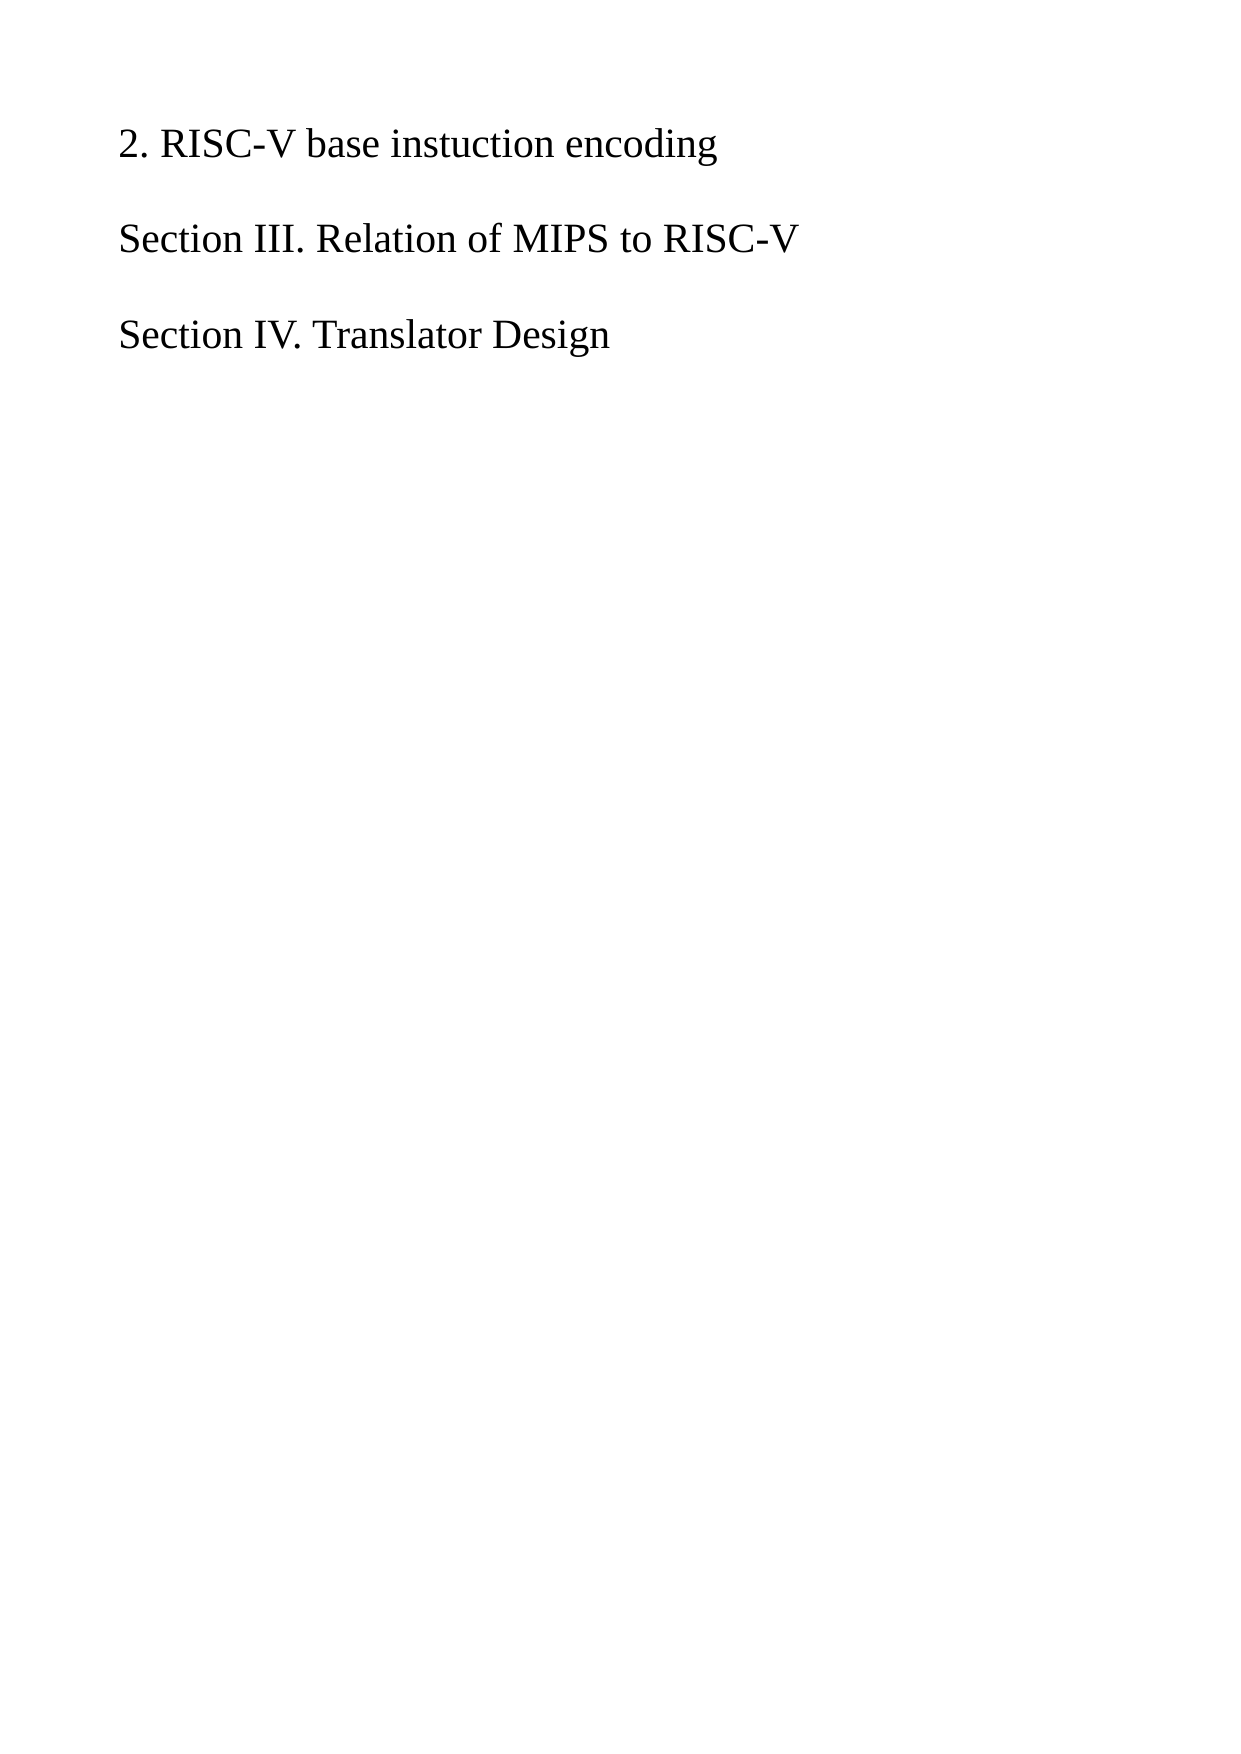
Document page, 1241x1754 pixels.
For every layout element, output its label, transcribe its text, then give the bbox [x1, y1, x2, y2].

text 2. RISC-V base instuction encoding [118, 118, 1122, 166]
text Section III. Relation of MIPS to RISC-V [118, 214, 1122, 262]
text Section IV. Translator Design [118, 310, 1122, 358]
